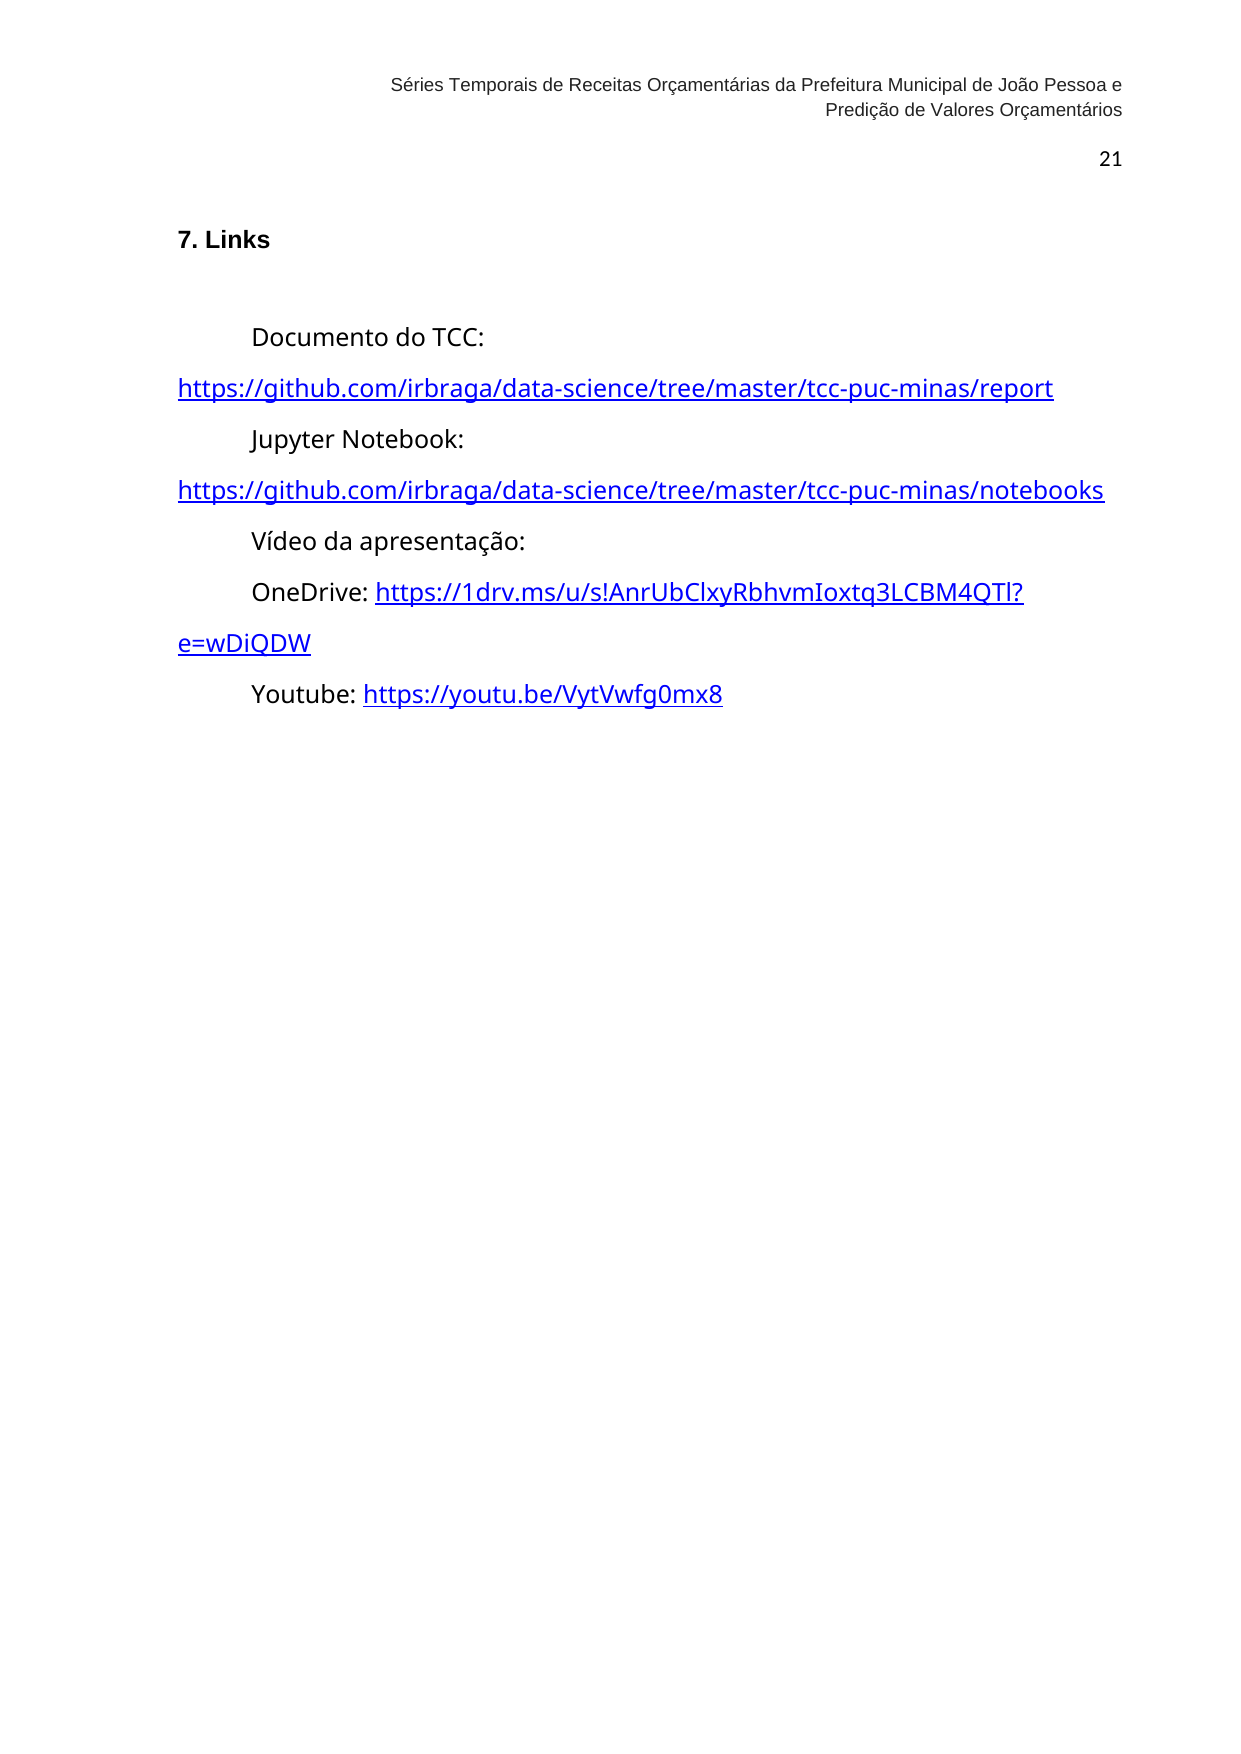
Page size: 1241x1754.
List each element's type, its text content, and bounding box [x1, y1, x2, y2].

text Youtube: https://youtu.be/VytVwfg0mx8 [177, 677, 1122, 711]
text OneDrive: https://1drv.ms/u/s!AnrUbClxyRbhvmIoxtq3LCBM4QTl?e=wDiQDW [177, 575, 1122, 660]
subtitle 7. Links [177, 225, 1122, 254]
text Documento do TCC: https://github.com/irbraga/data-science/tree/master/tcc-puc-minas/report [177, 319, 1122, 404]
text Jupyter Notebook: https://github.com/irbraga/data-science/tree/master/tcc-puc-minas/notebooks [177, 422, 1122, 507]
text Vídeo da apresentação: [177, 524, 1122, 558]
